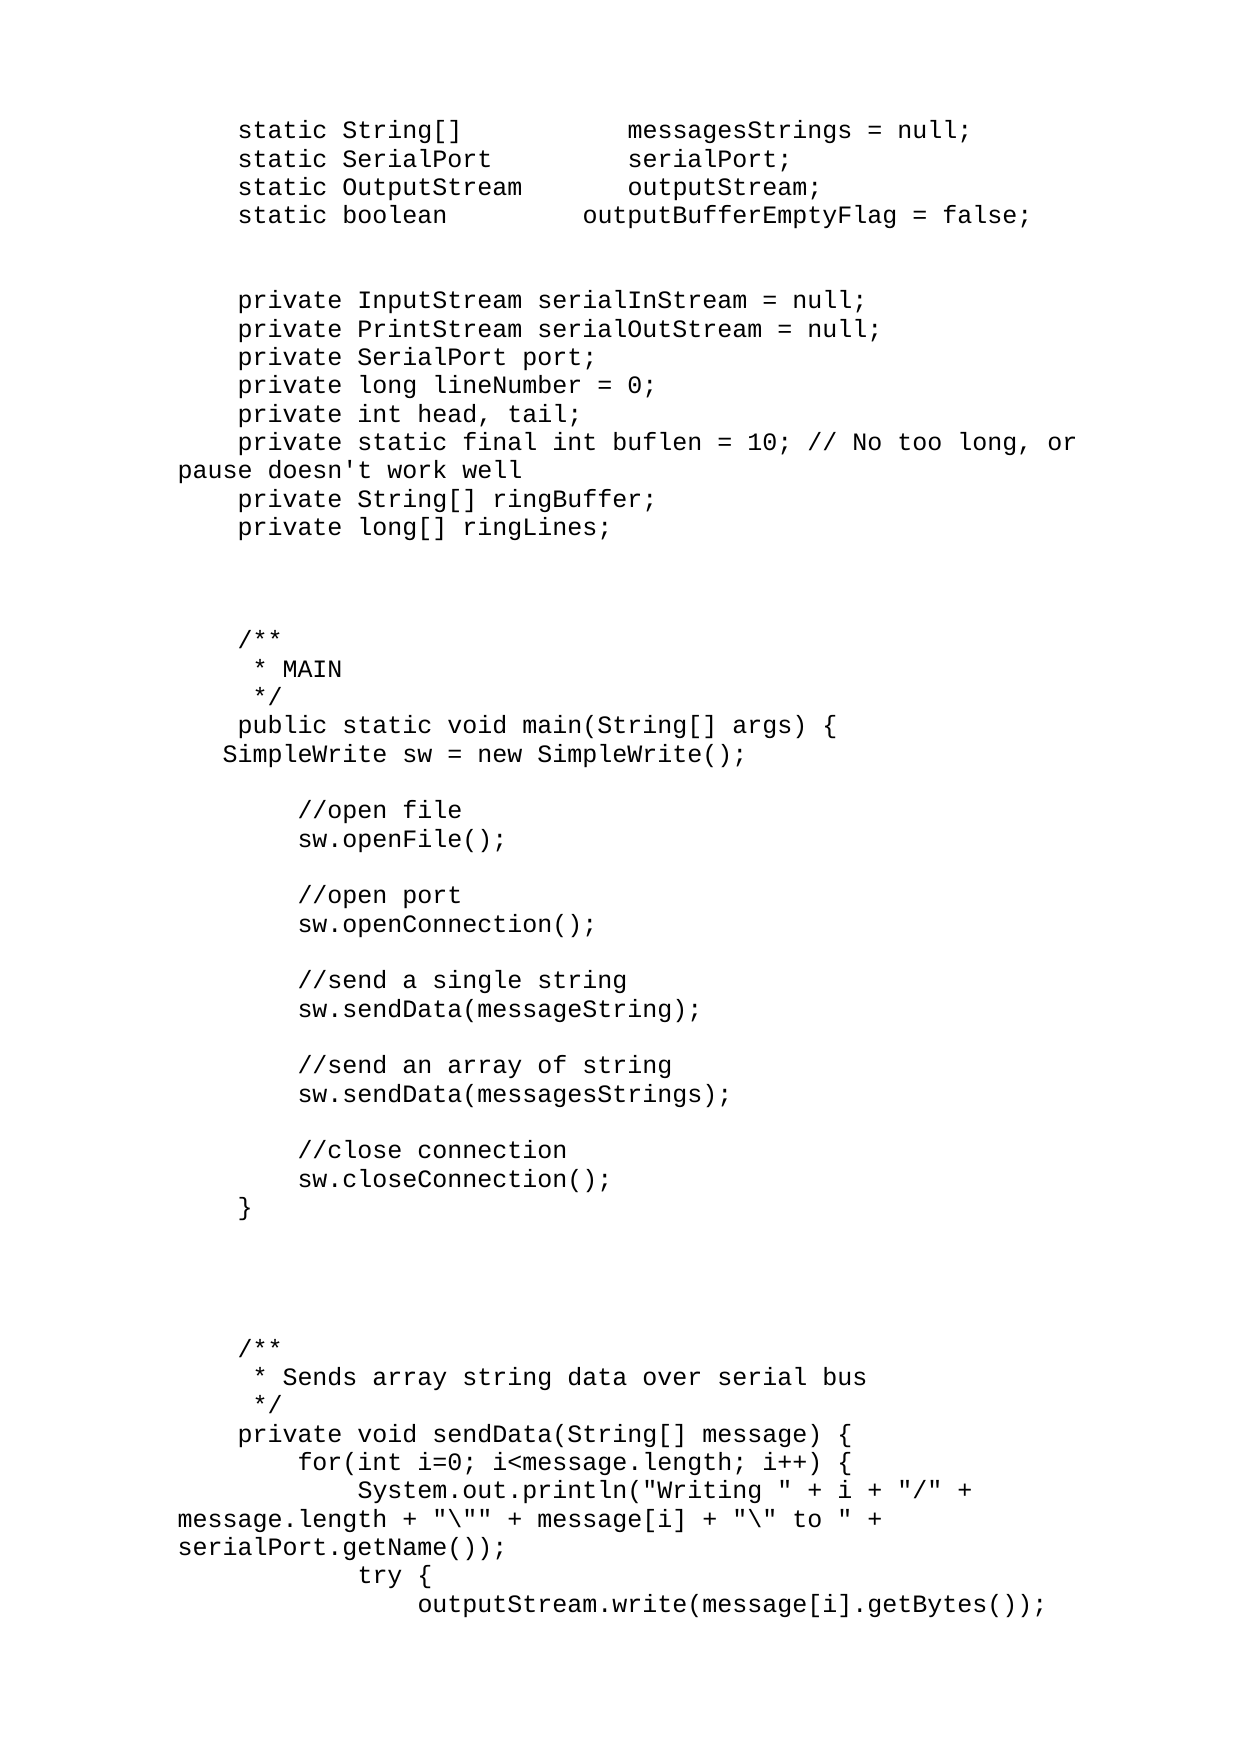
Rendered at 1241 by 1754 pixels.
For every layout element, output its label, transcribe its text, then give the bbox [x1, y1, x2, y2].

list static String[] messagesStrings = null; static SerialPort serialPort; static OutputStream outputStream; static boolean outputBufferEmptyFlag = false; private InputStream serialInStream = null; private PrintStream serialOutStream = null; private SerialPort port; private long lineNumber = 0; private int head, tail; private static final int buflen = 10; // No too long, or pause doesn't work well private String[] ringBuffer; private long[] ringLines; /** * MAIN */ public static void main(String[] args) { SimpleWrite sw = new SimpleWrite(); //open file sw.openFile(); //open port sw.openConnection(); //send a single string sw.sendData(messageString); //send an array of string sw.sendData(messagesStrings); //close connection sw.closeConnection(); } /** * Sends array string data over serial bus */ private void sendData(String[] message) { for(int i=0; i<message.length; i++) { System.out.println("Writing " + i + "/" + message.length + "\"" + message[i] + "\" to " + serialPort.getName()); try { outputStream.write(message[i].getBytes()); [177, 118, 1122, 1620]
